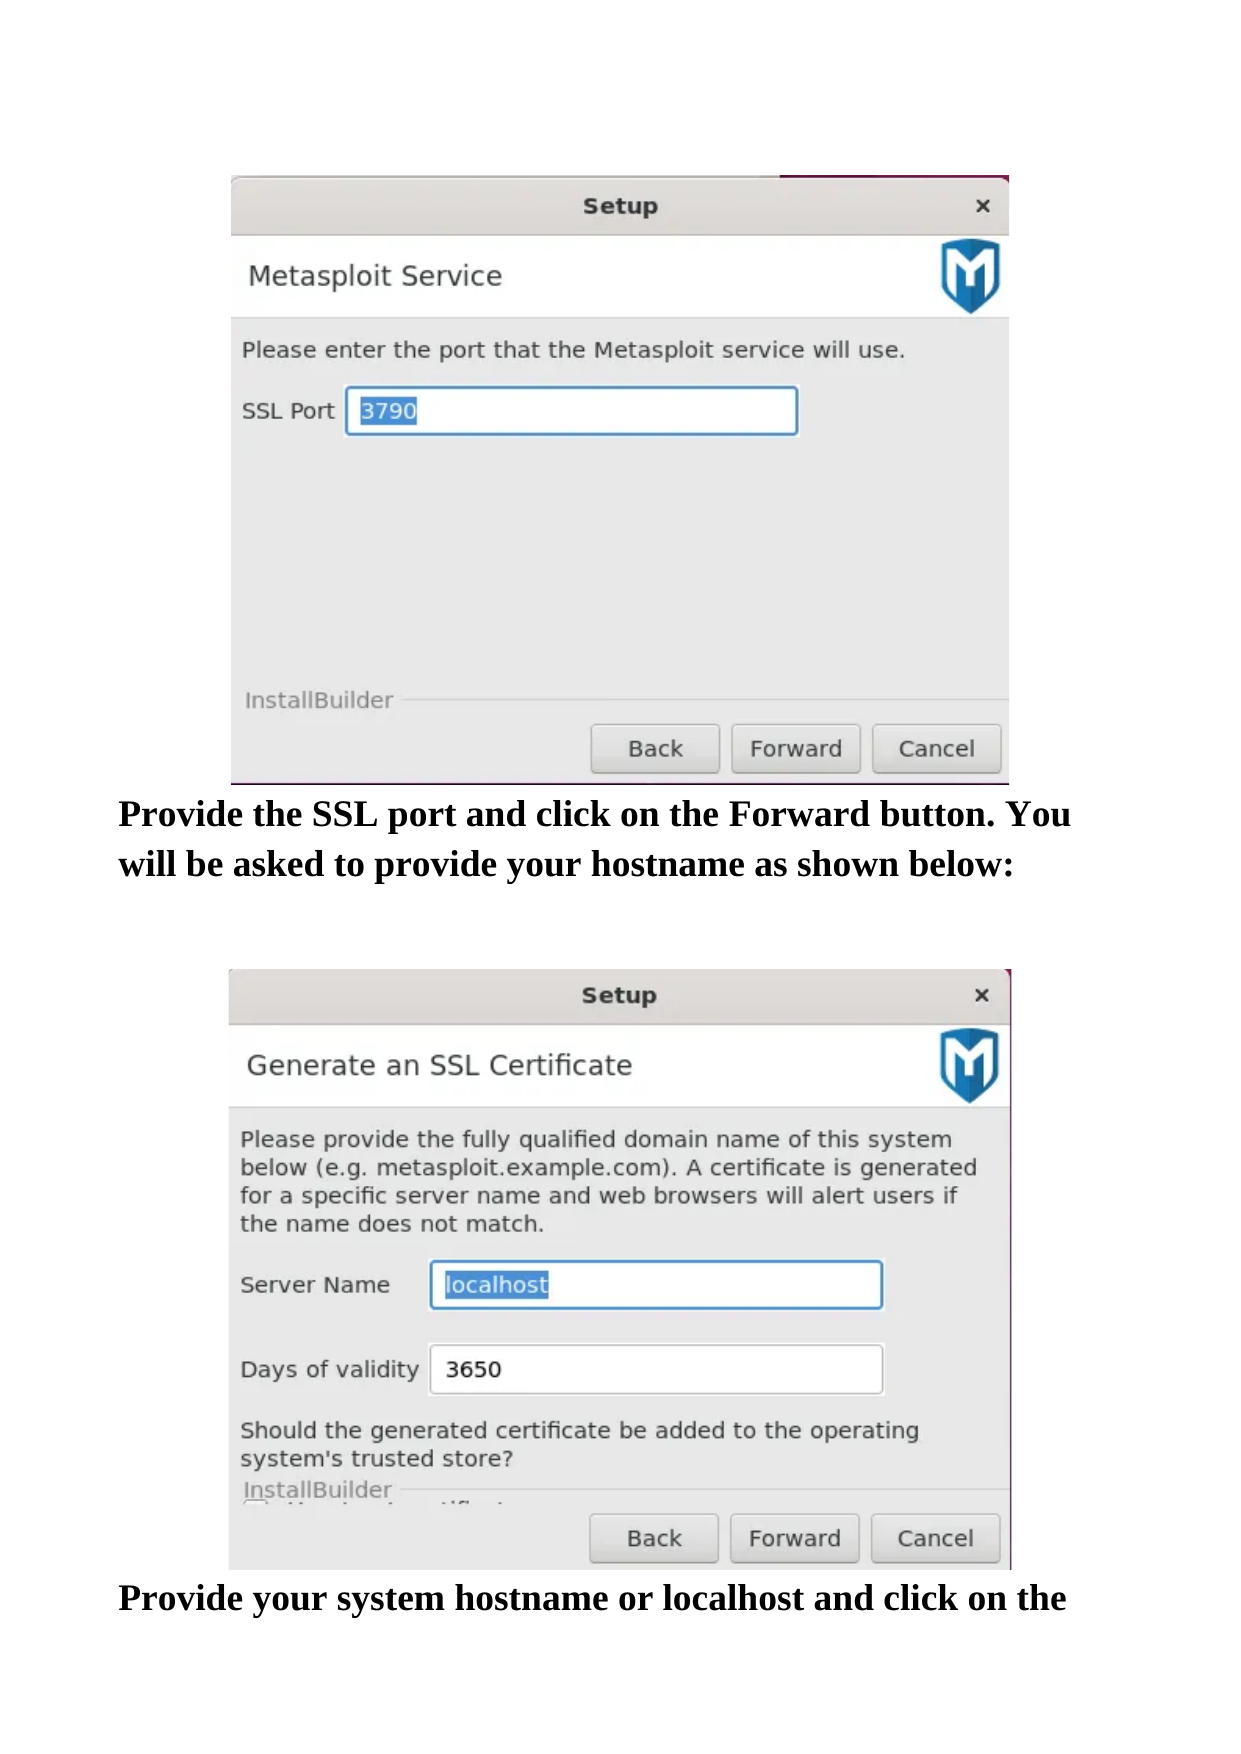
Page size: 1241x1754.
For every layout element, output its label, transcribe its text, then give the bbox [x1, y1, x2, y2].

text Provide your system hostname or localhost and click on the [118, 969, 1122, 1619]
picture [231, 175, 1010, 785]
text Provide the SSL port and click on the Forward button. You will be asked to provide your hostname as shown below: [118, 176, 1122, 884]
picture [228, 969, 1012, 1570]
